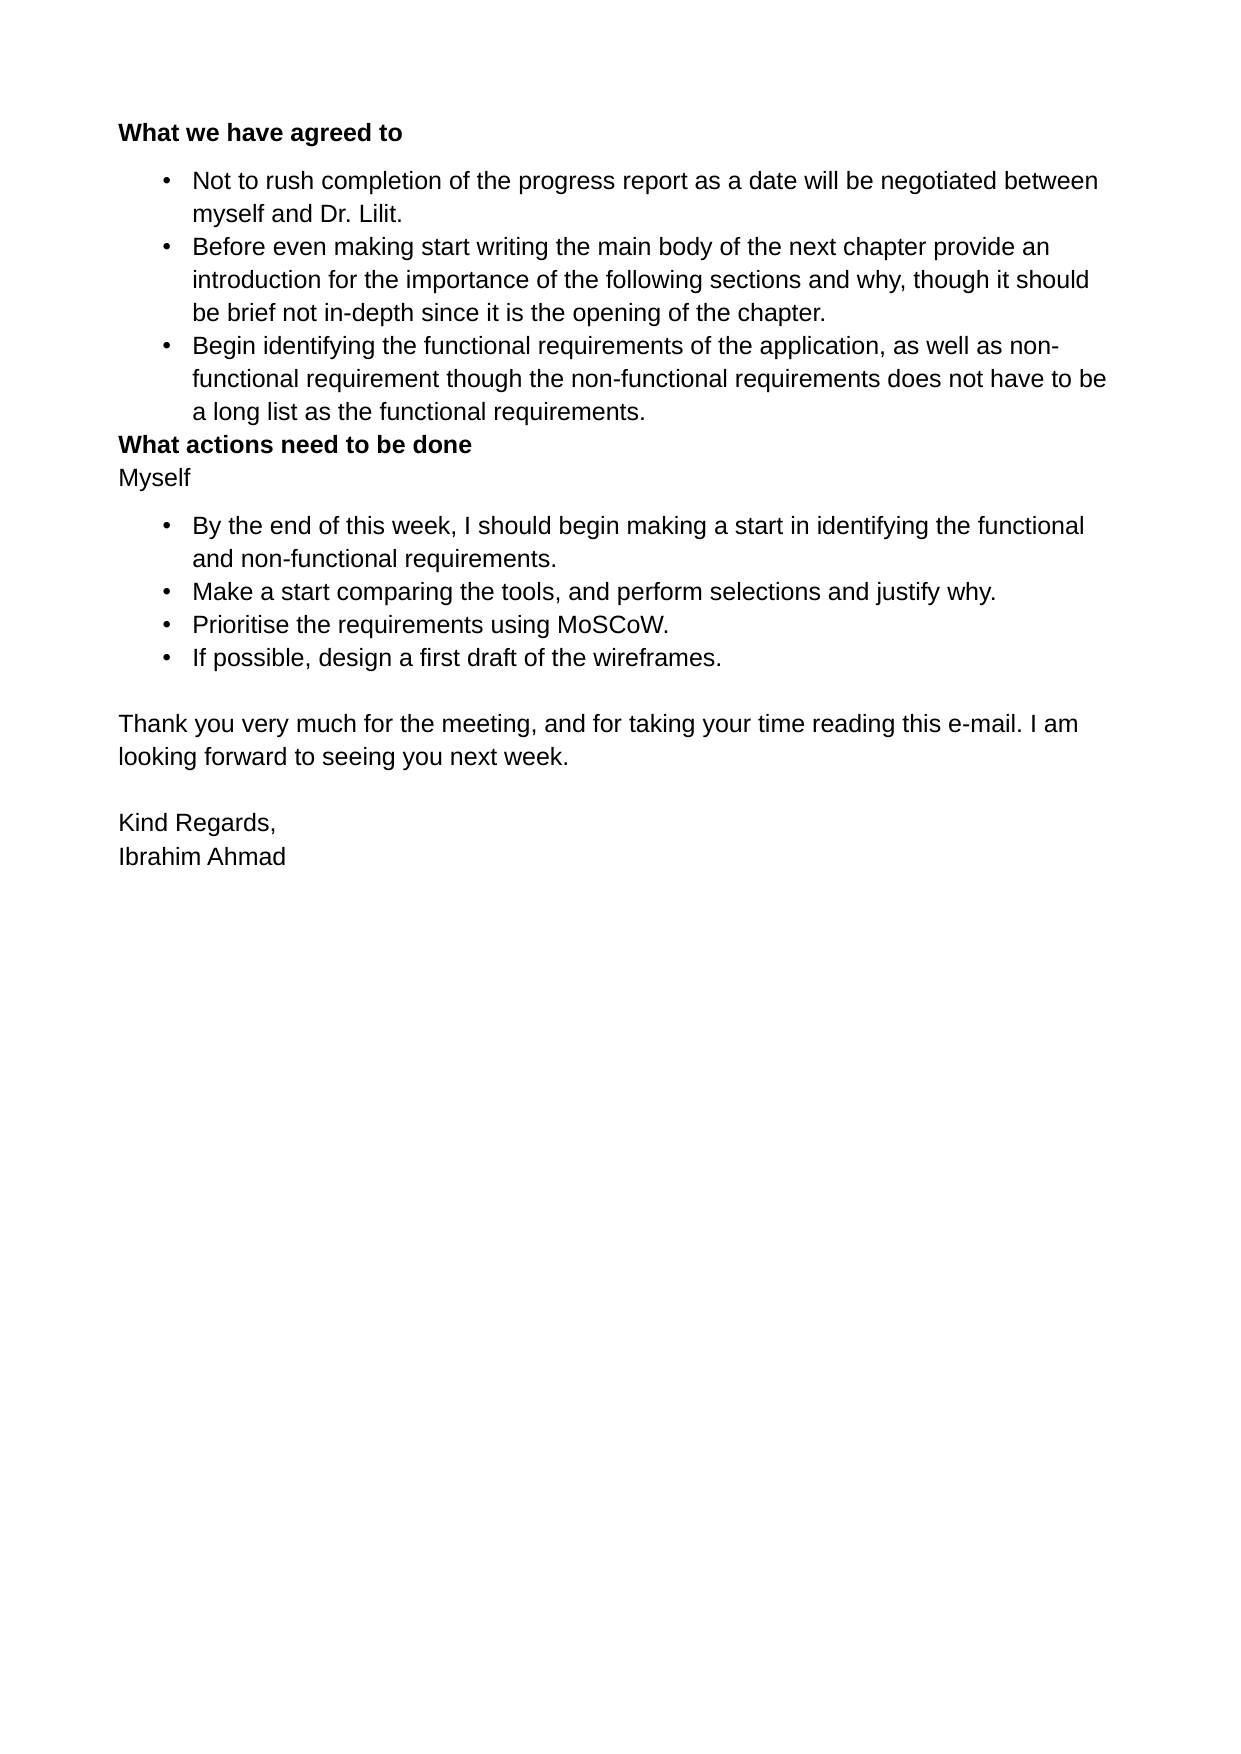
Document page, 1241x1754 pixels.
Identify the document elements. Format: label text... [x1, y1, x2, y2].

list If possible, design a first draft of the wireframes. [162, 643, 1122, 672]
text Ibrahim Ahmad [118, 841, 1122, 870]
list Prioritise the requirements using MoSCoW. [162, 610, 1122, 639]
list Not to rush completion of the progress report as a date will be negotiated between myself and Dr. Lilit. [162, 166, 1122, 228]
list By the end of this week, I should begin making a start in identifying the functional and non-functional requirements. [162, 511, 1122, 573]
list Before even making start writing the main body of the next chapter provide an introduction for the importance of the following sections and why, though it should be brief not in-depth since it is the opening of the chapter. [162, 232, 1122, 327]
list Make a start comparing the tools, and perform selections and justify why. [162, 577, 1122, 606]
text Thank you very much for the meeting, and for taking your time reading this e-mail. I am looking forward to seeing you next week. [118, 709, 1122, 771]
text Kind Regards, [118, 808, 1122, 837]
text What actions need to be done [118, 430, 1122, 459]
list Begin identifying the functional requirements of the application, as well as non-functional requirement though the non-functional requirements does not have to be a long list as the functional requirements. [162, 331, 1122, 426]
text Myself [118, 463, 1122, 492]
text What we have agreed to [118, 118, 1122, 147]
